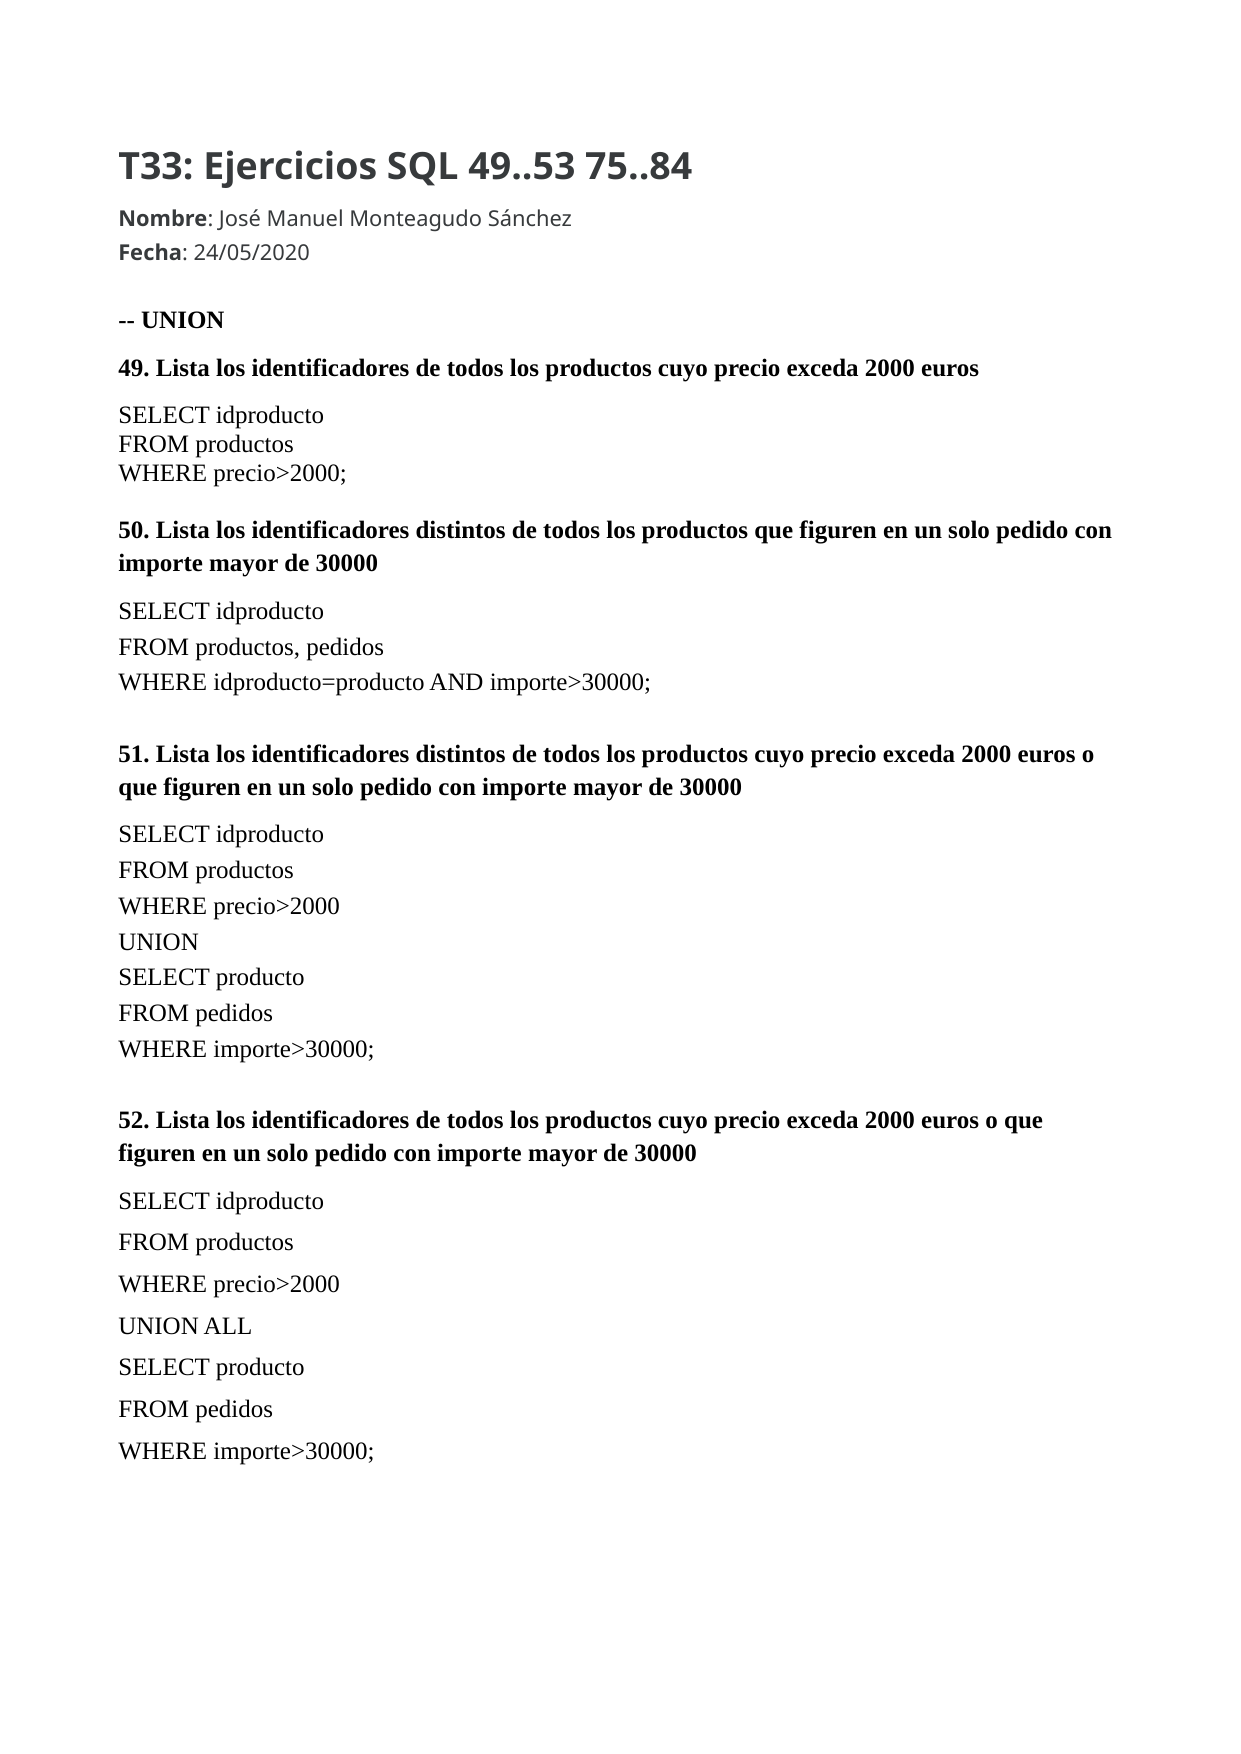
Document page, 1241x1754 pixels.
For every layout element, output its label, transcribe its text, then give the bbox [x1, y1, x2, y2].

text FROM productos [118, 429, 1122, 458]
text 51. Lista los identificadores distintos de todos los productos cuyo precio exceda 2000 euros o que figuren en un solo pedido con importe mayor de 30000 [118, 739, 1122, 801]
text SELECT idproducto [118, 1186, 1122, 1214]
text FROM productos [118, 855, 1122, 884]
text Fecha: 24/05/2020 [118, 237, 1122, 266]
text SELECT producto [118, 962, 1122, 991]
text FROM pedidos [118, 998, 1122, 1027]
text WHERE idproducto=producto AND importe>30000; [118, 667, 1122, 696]
text SELECT producto [118, 1352, 1122, 1381]
text UNION [118, 927, 1122, 955]
text WHERE precio>2000; [118, 458, 1122, 515]
text 49. Lista los identificadores de todos los productos cuyo precio exceda 2000 euros [118, 353, 1122, 381]
text WHERE precio>2000 [118, 1269, 1122, 1298]
text SELECT idproducto [118, 400, 1122, 429]
text 50. Lista los identificadores distintos de todos los productos que figuren en un solo pedido con importe mayor de 30000 [118, 515, 1122, 577]
text FROM productos [118, 1227, 1122, 1256]
text WHERE importe>30000; [118, 1436, 1122, 1464]
subtitle T33: Ejercicios SQL 49..53 75..84 [118, 139, 1122, 190]
text WHERE importe>30000; [118, 1034, 1122, 1062]
text 52. Lista los identificadores de todos los productos cuyo precio exceda 2000 euros o que figuren en un solo pedido con importe mayor de 30000 [118, 1105, 1122, 1167]
text UNION ALL [118, 1311, 1122, 1339]
text -- UNION [118, 305, 1122, 334]
text SELECT idproducto [118, 596, 1122, 624]
text WHERE precio>2000 [118, 891, 1122, 919]
text Nombre: José Manuel Monteagudo Sánchez [118, 202, 1122, 232]
text SELECT idproducto [118, 819, 1122, 848]
text FROM pedidos [118, 1394, 1122, 1423]
text FROM productos, pedidos [118, 632, 1122, 660]
